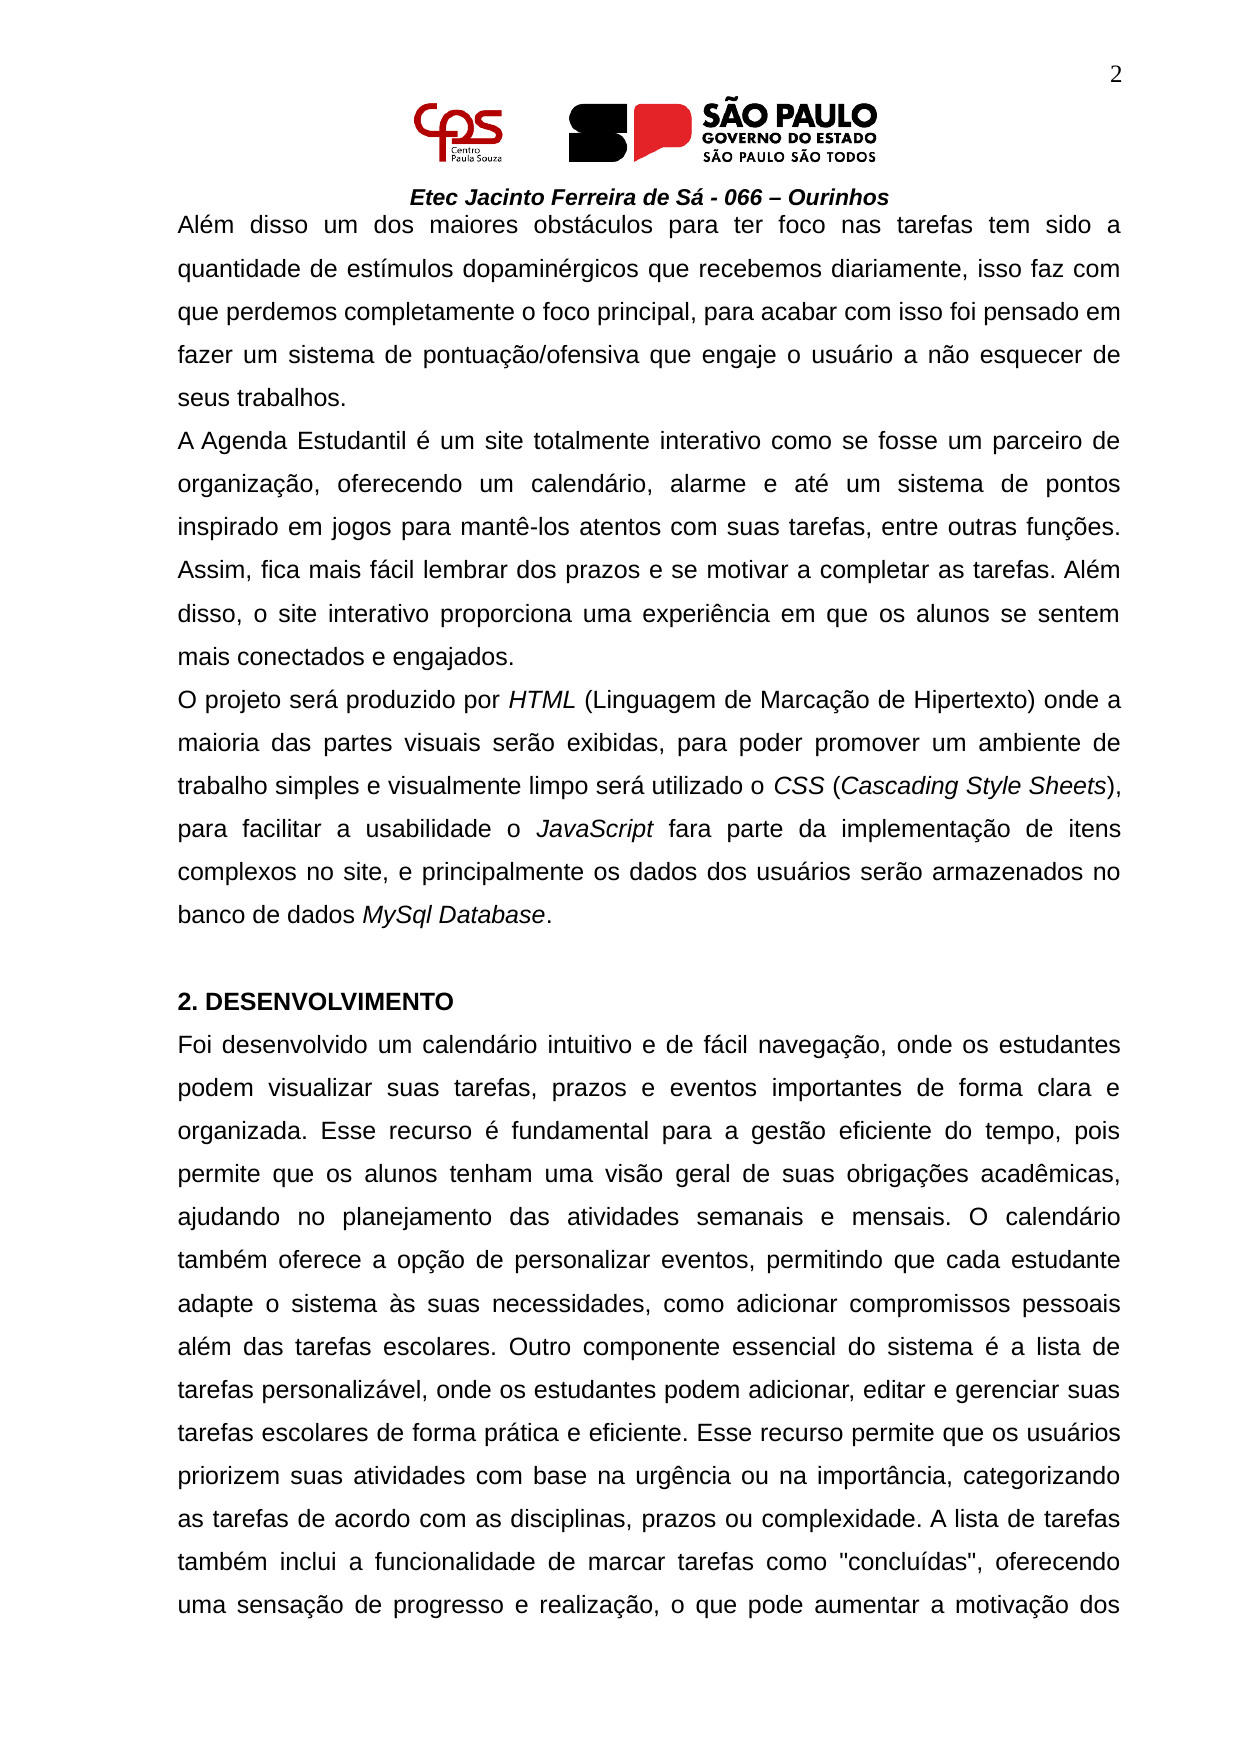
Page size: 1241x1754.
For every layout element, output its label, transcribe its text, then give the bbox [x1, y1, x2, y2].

picture [358, 73, 941, 180]
text A Agenda Estudantil é um site totalmente interativo como se fosse um parceiro de organização, oferecendo um calendário, alarme e até um sistema de pontos inspirado em jogos para mantê-los atentos com suas tarefas, entre outras funções. Assim, fica mais fácil lembrar dos prazos e se motivar a completar as tarefas. Além disso, o site interativo proporciona uma experiência em que os alunos se sentem mais conectados e engajados. [177, 426, 1122, 670]
text Foi desenvolvido um calendário intuitivo e de fácil navegação, onde os estudantes podem visualizar suas tarefas, prazos e eventos importantes de forma clara e organizada. Esse recurso é fundamental para a gestão eficiente do tempo, pois permite que os alunos tenham uma visão geral de suas obrigações acadêmicas, ajudando no planejamento das atividades semanais e mensais. O calendário também oferece a opção de personalizar eventos, permitindo que cada estudante adapte o sistema às suas necessidades, como adicionar compromissos pessoais além das tarefas escolares. Outro componente essencial do sistema é a lista de tarefas personalizável, onde os estudantes podem adicionar, editar e gerenciar suas tarefas escolares de forma prática e eficiente. Esse recurso permite que os usuários priorizem suas atividades com base na urgência ou na importância, categorizando as tarefas de acordo com as disciplinas, prazos ou complexidade. A lista de tarefas também inclui a funcionalidade de marcar tarefas como "concluídas", oferecendo uma sensação de progresso e realização, o que pode aumentar a motivação dos [177, 1030, 1122, 1619]
text Além disso um dos maiores obstáculos para ter foco nas tarefas tem sido a quantidade de estímulos dopaminérgicos que recebemos diariamente, isso faz com que perdemos completamente o foco principal, para acabar com isso foi pensado em fazer um sistema de pontuação/ofensiva que engaje o usuário a não esquecer de seus trabalhos. [177, 210, 1122, 412]
text 2. DESENVOLVIMENTO [177, 987, 1122, 1015]
text O projeto será produzido por HTML (Linguagem de Marcação de Hipertexto) onde a maioria das partes visuais serão exibidas, para poder promover um ambiente de trabalho simples e visualmente limpo será utilizado o CSS (Cascading Style Sheets), para facilitar a usabilidade o JavaScript fara parte da implementação de itens complexos no site, e principalmente os dados dos usuários serão armazenados no banco de dados MySql Database. [177, 685, 1122, 929]
